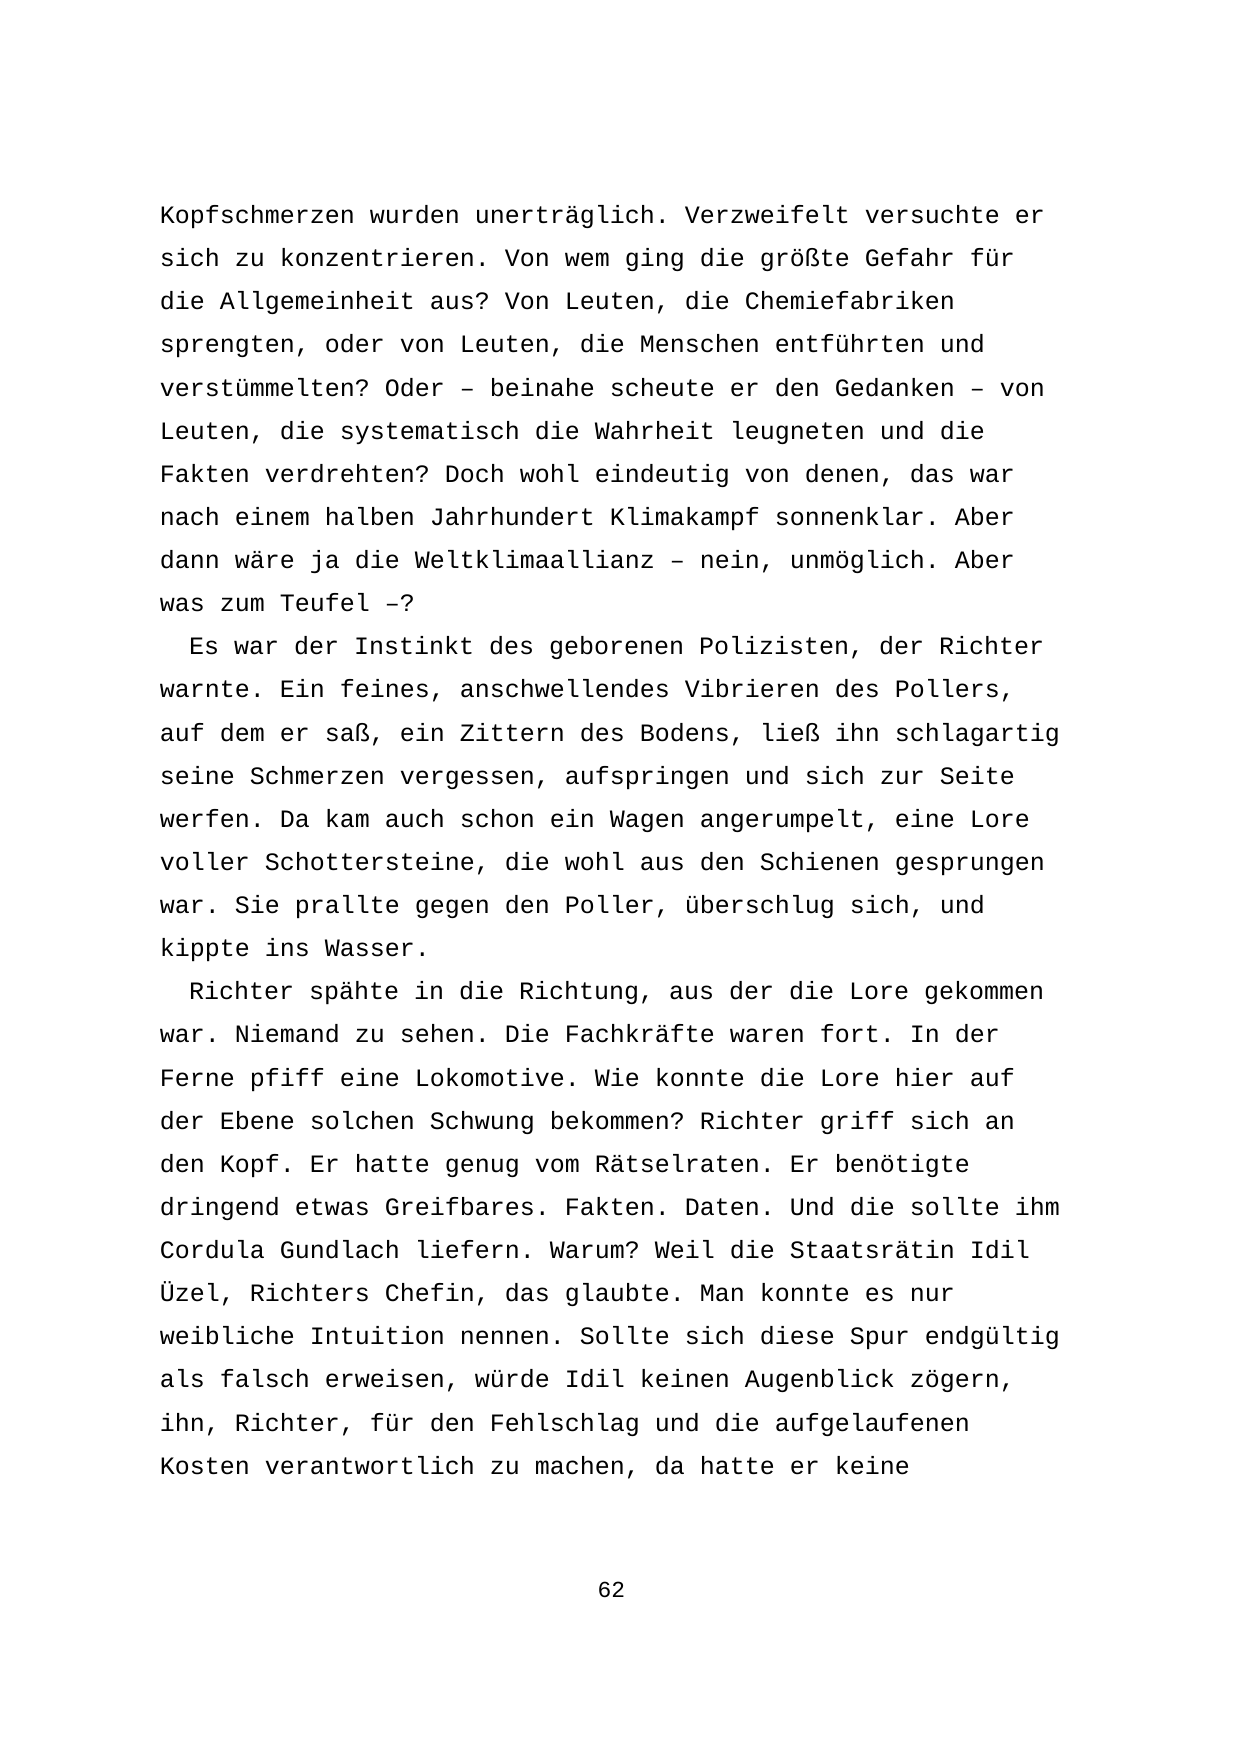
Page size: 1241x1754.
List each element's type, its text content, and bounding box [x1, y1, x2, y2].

text Richter spähte in die Richtung, aus der die Lore gekommen war. Niemand zu sehen. Die Fachkräfte waren fort. In der Ferne pfiff eine Lokomotive. Wie konnte die Lore hier auf der Ebene solchen Schwung bekommen? Richter griff sich an den Kopf. Er hatte genug vom Rätselraten. Er benötigte dringend etwas Greifbares. Fakten. Daten. Und die sollte ihm Cordula Gundlach liefern. Warum? Weil die Staatsrätin Idil Üzel, Richters Chefin, das glaubte. Man konnte es nur weibliche Intuition nennen. Sollte sich diese Spur endgültig als falsch erweisen, würde Idil keinen Augenblick zögern, ihn, Richter, für den Fehlschlag und die aufgelaufenen Kosten verantwortlich zu machen, da hatte er keine [159, 965, 1063, 1483]
text Es war der Instinkt des geborenen Polizisten, der Richter warnte. Ein feines, anschwellendes Vibrieren des Pollers, auf dem er saß, ein Zittern des Bodens, ließ ihn schlagartig seine Schmerzen vergessen, aufspringen und sich zur Seite werfen. Da kam auch schon ein Wagen angerumpelt, eine Lore voller Schottersteine, die wohl aus den Schienen gesprungen war. Sie prallte gegen den Poller, überschlug sich, und kippte ins Wasser. [159, 620, 1063, 965]
text Kopfschmerzen wurden unerträglich. Verzweifelt versuchte er sich zu konzentrieren. Von wem ging die größte Gefahr für die Allgemeinheit aus? Von Leuten, die Chemiefabriken sprengten, oder von Leuten, die Menschen entführten und verstümmelten? Oder – beinahe scheute er den Gedanken – von Leuten, die systematisch die Wahrheit leugneten und die Fakten verdrehten? Doch wohl eindeutig von denen, das war nach einem halben Jahrhundert Klimakampf sonnenklar. Aber dann wäre ja die Weltklimaallianz – nein, unmöglich. Aber was zum Teufel –? [159, 189, 1063, 620]
